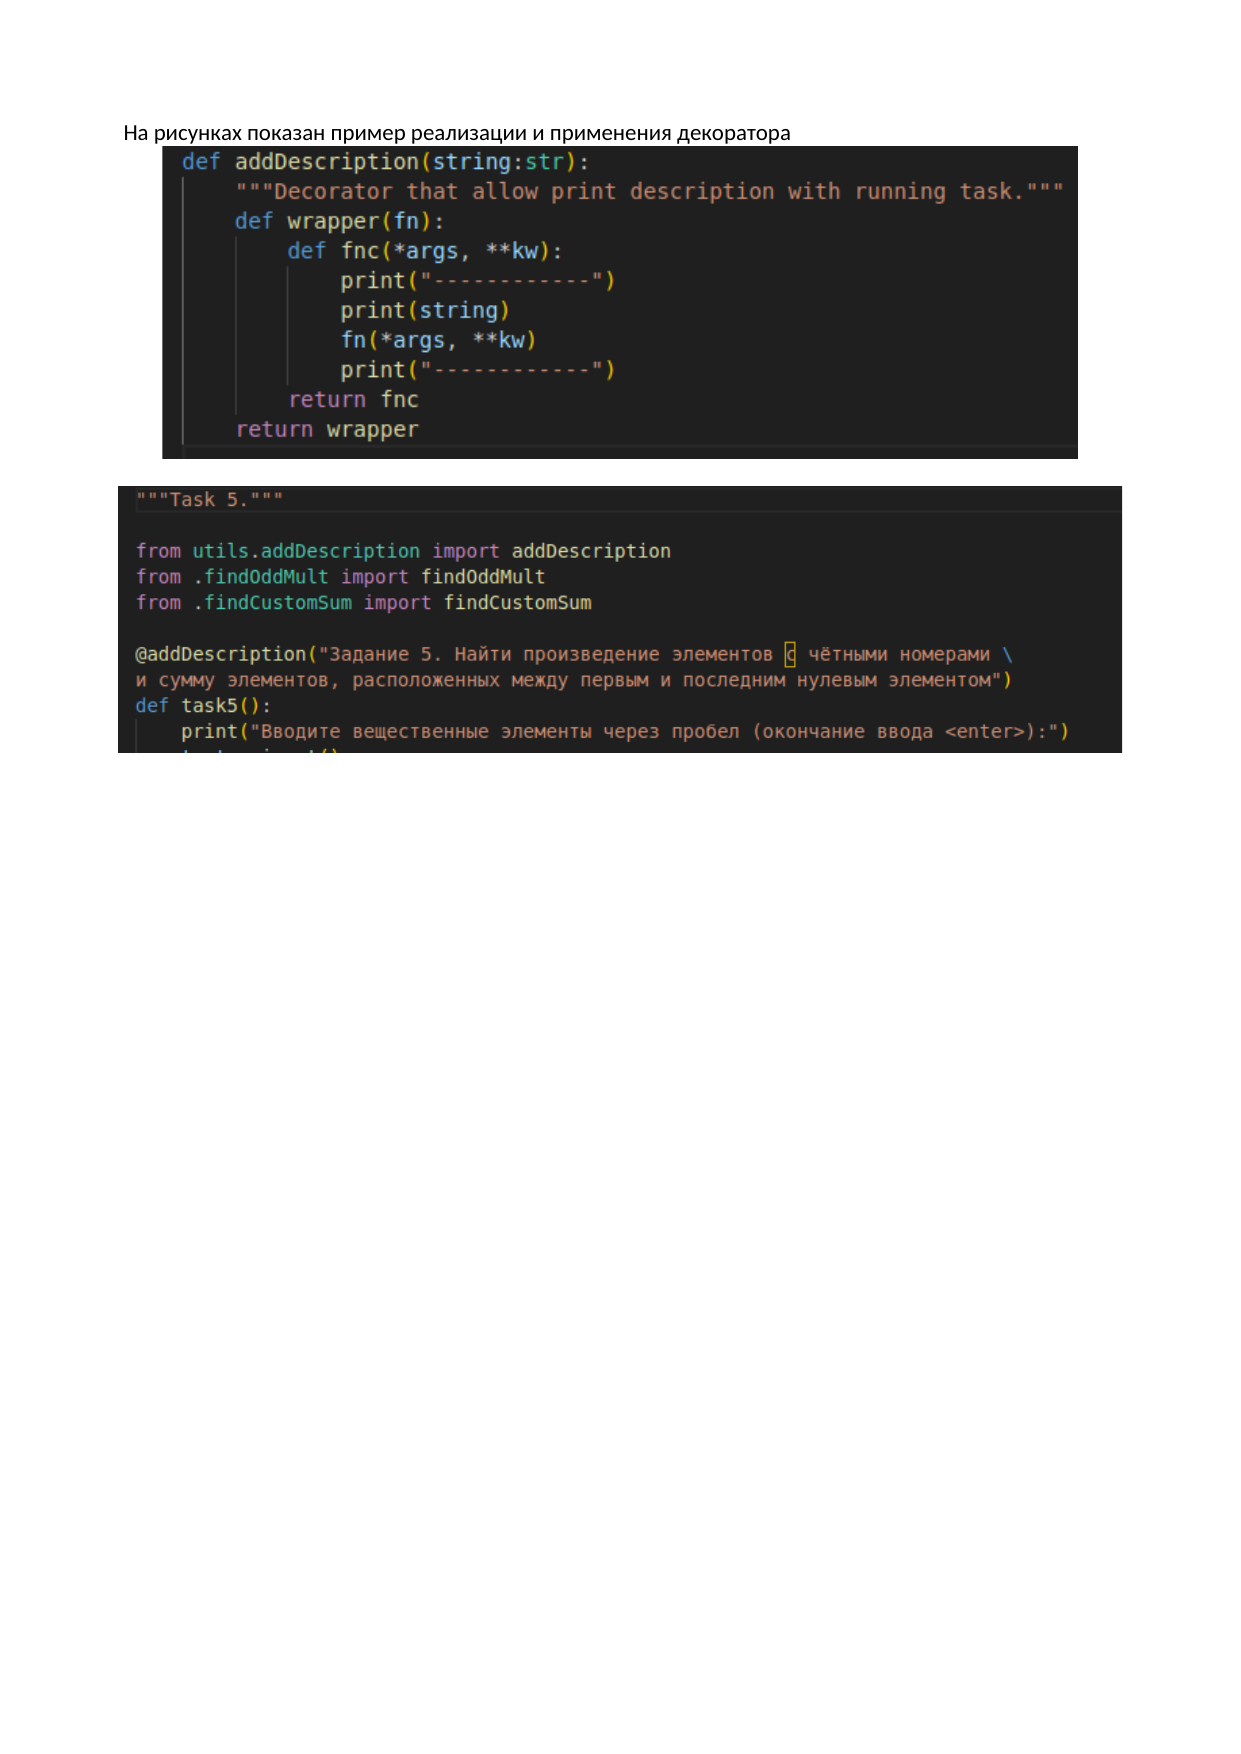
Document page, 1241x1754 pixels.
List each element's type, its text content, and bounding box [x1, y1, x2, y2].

picture [118, 486, 1123, 753]
picture [162, 146, 1078, 459]
text На рисунках показан пример реализации и применения декоратора [118, 118, 1122, 146]
